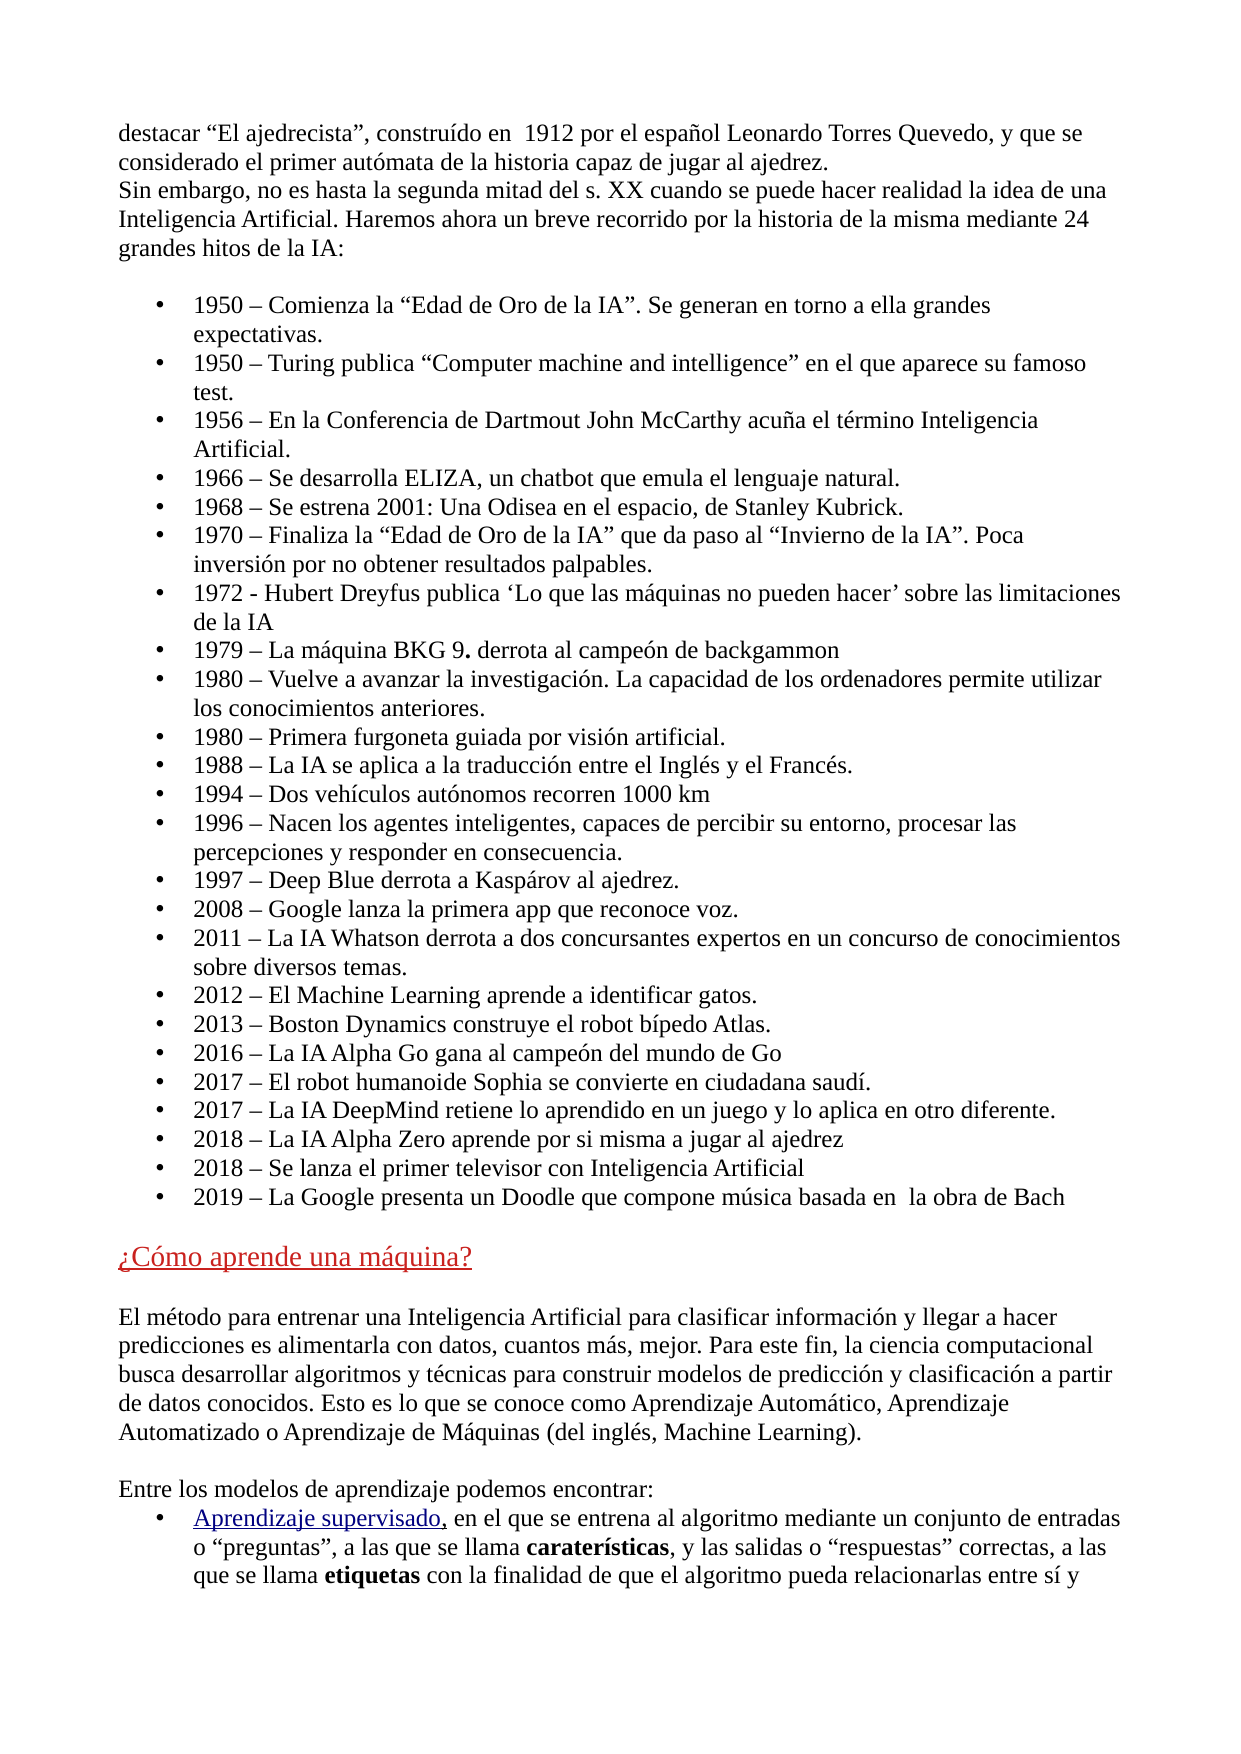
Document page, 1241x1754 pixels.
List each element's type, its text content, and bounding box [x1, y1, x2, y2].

list 1980 – Primera furgoneta guiada por visión artificial. [156, 722, 1122, 751]
text Sin embargo, no es hasta la segunda mitad del s. XX cuando se puede hacer realidad la idea de una Inteligencia Artificial. Haremos ahora un breve recorrido por la historia de la misma mediante 24 grandes hitos de la IA: [118, 176, 1122, 262]
list 1970 – Finaliza la “Edad de Oro de la IA” que da paso al “Invierno de la IA”. Poca inversión por no obtener resultados palpables. [156, 521, 1122, 578]
list 1972 - Hubert Dreyfus publica ‘Lo que las máquinas no pueden hacer’ sobre las limitaciones de la IA [156, 578, 1122, 636]
list 2013 – Boston Dynamics construye el robot bípedo Atlas. [156, 1009, 1122, 1038]
text destacar “El ajedrecista”, construído en 1912 por el español Leonardo Torres Quevedo, y que se considerado el primer autómata de la historia capaz de jugar al ajedrez. [118, 118, 1122, 176]
list 2017 – El robot humanoide Sophia se convierte en ciudadana saudí. [156, 1067, 1122, 1096]
list 2019 – La Google presenta un Doodle que compone música basada en la obra de Bach [156, 1182, 1122, 1211]
text El método para entrenar una Inteligencia Artificial para clasificar información y llegar a hacer predicciones es alimentarla con datos, cuantos más, mejor. Para este fin, la ciencia computacional busca desarrollar algoritmos y técnicas para construir modelos de predicción y clasificación a partir de datos conocidos. Esto es lo que se conoce como Aprendizaje Automático, Aprendizaje Automatizado o Aprendizaje de Máquinas (del inglés, Machine Learning). [118, 1302, 1122, 1445]
list 1979 – La máquina BKG 9. derrota al campeón de backgammon [156, 636, 1122, 664]
list 2018 – La IA Alpha Zero aprende por si misma a jugar al ajedrez [156, 1124, 1122, 1153]
text Entre los modelos de aprendizaje podemos encontrar: [118, 1474, 1122, 1503]
list 1997 – Deep Blue derrota a Kaspárov al ajedrez. [156, 866, 1122, 894]
list 1988 – La IA se aplica a la traducción entre el Inglés y el Francés. [156, 751, 1122, 779]
list 1966 – Se desarrolla ELIZA, un chatbot que emula el lenguaje natural. [156, 463, 1122, 492]
list 1996 – Nacen los agentes inteligentes, capaces de percibir su entorno, procesar las percepciones y responder en consecuencia. [156, 808, 1122, 866]
list 1956 – En la Conferencia de Dartmout John McCarthy acuña el término Inteligencia Artificial. [156, 406, 1122, 463]
list 2012 – El Machine Learning aprende a identificar gatos. [156, 981, 1122, 1009]
list 2016 – La IA Alpha Go gana al campeón del mundo de Go [156, 1038, 1122, 1067]
list 1968 – Se estrena 2001: Una Odisea en el espacio, de Stanley Kubrick. [156, 492, 1122, 521]
text ¿Cómo aprende una máquina? [118, 1239, 1122, 1273]
list 2011 – La IA Whatson derrota a dos concursantes expertos en un concurso de conocimientos sobre diversos temas. [156, 923, 1122, 981]
list 1980 – Vuelve a avanzar la investigación. La capacidad de los ordenadores permite utilizar los conocimientos anteriores. [156, 664, 1122, 722]
list 1994 – Dos vehículos autónomos recorren 1000 km [156, 779, 1122, 808]
list 1950 – Comienza la “Edad de Oro de la IA”. Se generan en torno a ella grandes expectativas. [156, 291, 1122, 348]
list Aprendizaje supervisado, en el que se entrena al algoritmo mediante un conjunto de entradas o “preguntas”, a las que se llama caraterísticas, y las salidas o “respuestas” correctas, a las que se llama etiquetas con la finalidad de que el algoritmo pueda relacionarlas entre sí y [156, 1503, 1122, 1589]
list 2018 – Se lanza el primer televisor con Inteligencia Artificial [156, 1153, 1122, 1182]
list 1950 – Turing publica “Computer machine and intelligence” en el que aparece su famoso test. [156, 348, 1122, 406]
list 2017 – La IA DeepMind retiene lo aprendido en un juego y lo aplica en otro diferente. [156, 1096, 1122, 1124]
list 2008 – Google lanza la primera app que reconoce voz. [156, 894, 1122, 923]
